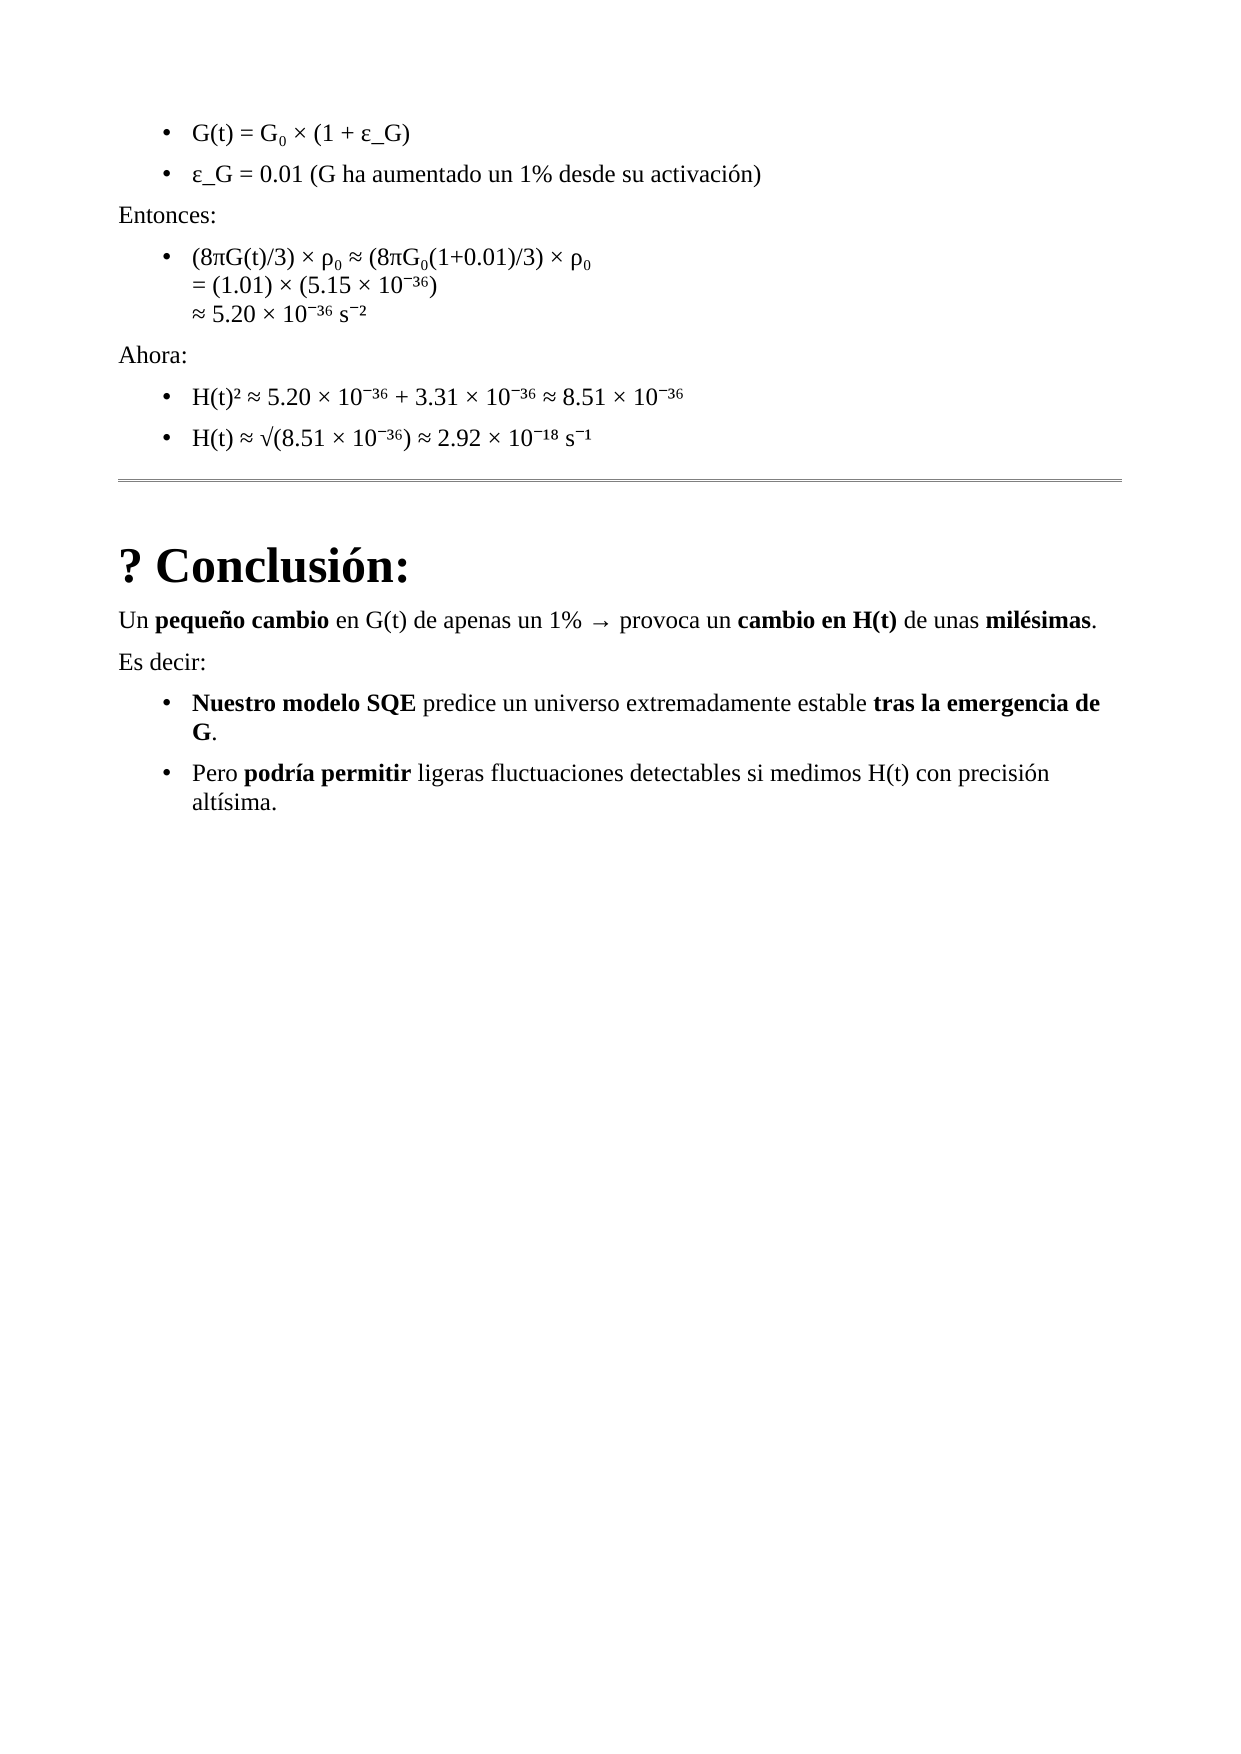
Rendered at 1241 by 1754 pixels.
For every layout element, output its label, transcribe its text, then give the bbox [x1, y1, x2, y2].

list H(t) ≈ √(8.51 × 10⁻³⁶) ≈ 2.92 × 10⁻¹⁸ s⁻¹ [162, 423, 1122, 452]
text Ahora: [118, 341, 1122, 369]
list H(t)² ≈ 5.20 × 10⁻³⁶ + 3.31 × 10⁻³⁶ ≈ 8.51 × 10⁻³⁶ [162, 382, 1122, 411]
text Entonces: [118, 201, 1122, 229]
list (8πG(t)/3) × ρ₀ ≈ (8πG₀(1+0.01)/3) × ρ₀ = (1.01) × (5.15 × 10⁻³⁶) ≈ 5.20 × 10⁻³⁶ s⁻² [162, 242, 1122, 328]
text ✨ [118, 828, 1122, 857]
list G(t) = G₀ × (1 + ε_G) [162, 118, 1122, 147]
list Nuestro modelo SQE predice un universo extremadamente estable tras la emergencia de G. [162, 688, 1122, 746]
list Pero podría permitir ligeras fluctuaciones detectables si medimos H(t) con precisión altísima. [162, 758, 1122, 816]
text Es decir: [118, 647, 1122, 676]
list ε_G = 0.01 (G ha aumentado un 1% desde su activación) [162, 159, 1122, 188]
subtitle ? Conclusión: [118, 536, 1122, 593]
text Un pequeño cambio en G(t) de apenas un 1% → provoca un cambio en H(t) de unas milésimas. [118, 606, 1122, 634]
